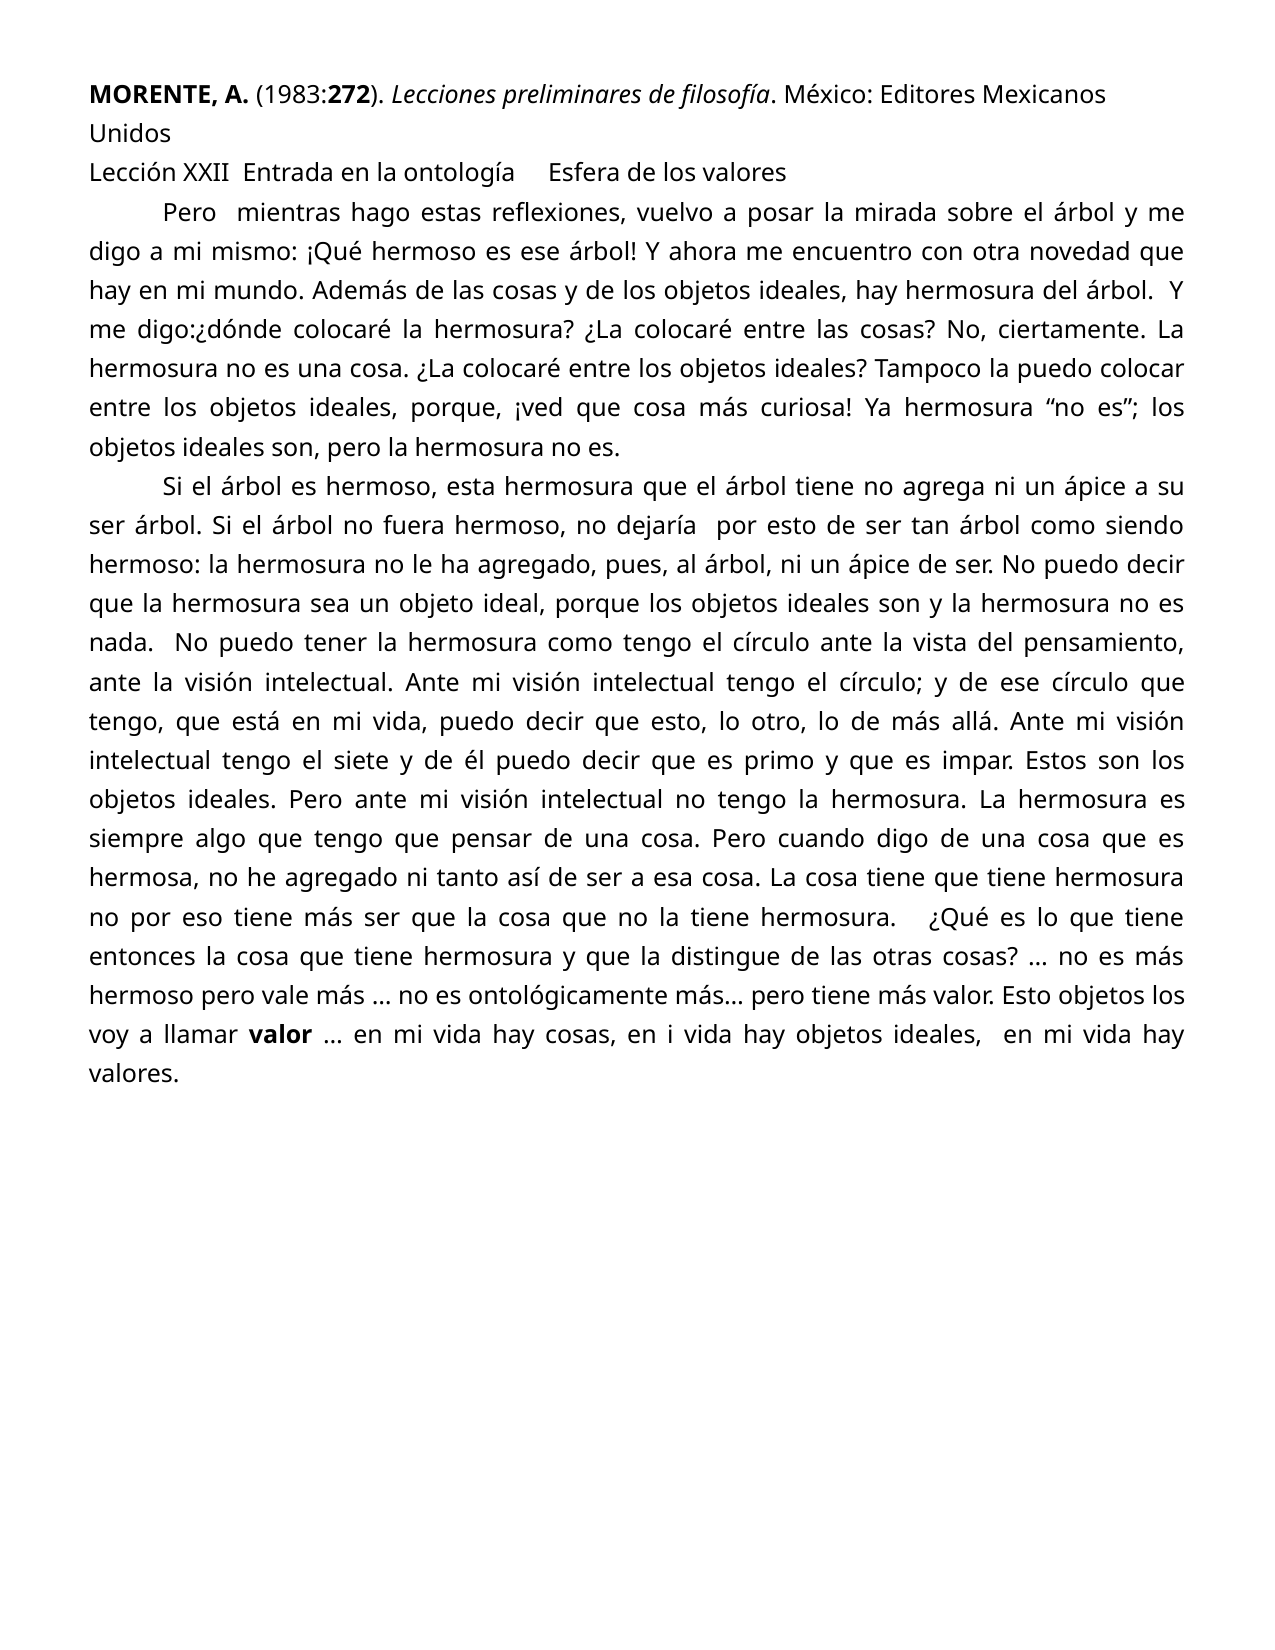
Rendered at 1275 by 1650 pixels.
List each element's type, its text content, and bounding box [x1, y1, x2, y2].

text Pero mientras hago estas reflexiones, vuelvo a posar la mirada sobre el árbol y me digo a mi mismo: ¡Qué hermoso es ese árbol! Y ahora me encuentro con otra novedad que hay en mi mundo. Además de las cosas y de los objetos ideales, hay hermosura del árbol. Y me digo:¿dónde colocaré la hermosura? ¿La colocaré entre las cosas? No, ciertamente. La hermosura no es una cosa. ¿La colocaré entre los objetos ideales? Tampoco la puedo colocar entre los objetos ideales, porque, ¡ved que cosa más curiosa! Ya hermosura “no es”; los objetos ideales son, pero la hermosura no es. [88, 194, 1186, 463]
text Lección XXII Entrada en la ontología Esfera de los valores [88, 155, 1186, 189]
text Si el árbol es hermoso, esta hermosura que el árbol tiene no agrega ni un ápice a su ser árbol. Si el árbol no fuera hermoso, no dejaría por esto de ser tan árbol como siendo hermoso: la hermosura no le ha agregado, pues, al árbol, ni un ápice de ser. No puedo decir que la hermosura sea un objeto ideal, porque los objetos ideales son y la hermosura no es nada. No puedo tener la hermosura como tengo el círculo ante la vista del pensamiento, ante la visión intelectual. Ante mi visión intelectual tengo el círculo; y de ese círculo que tengo, que está en mi vida, puedo decir que esto, lo otro, lo de más allá. Ante mi visión intelectual tengo el siete y de él puedo decir que es primo y que es impar. Estos son los objetos ideales. Pero ante mi visión intelectual no tengo la hermosura. La hermosura es siempre algo que tengo que pensar de una cosa. Pero cuando digo de una cosa que es hermosa, no he agregado ni tanto así de ser a esa cosa. La cosa tiene que tiene hermosura no por eso tiene más ser que la cosa que no la tiene hermosura. ¿Qué es lo que tiene entonces la cosa que tiene hermosura y que la distingue de las otras cosas? … no es más hermoso pero vale más … no es ontológicamente más… pero tiene más valor. Esto objetos los voy a llamar valor … en mi vida hay cosas, en i vida hay objetos ideales, en mi vida hay valores. [88, 468, 1186, 1090]
text MORENTE, A. (1983:272). Lecciones preliminares de filosofía. México: Editores Mexicanos Unidos [88, 77, 1186, 150]
